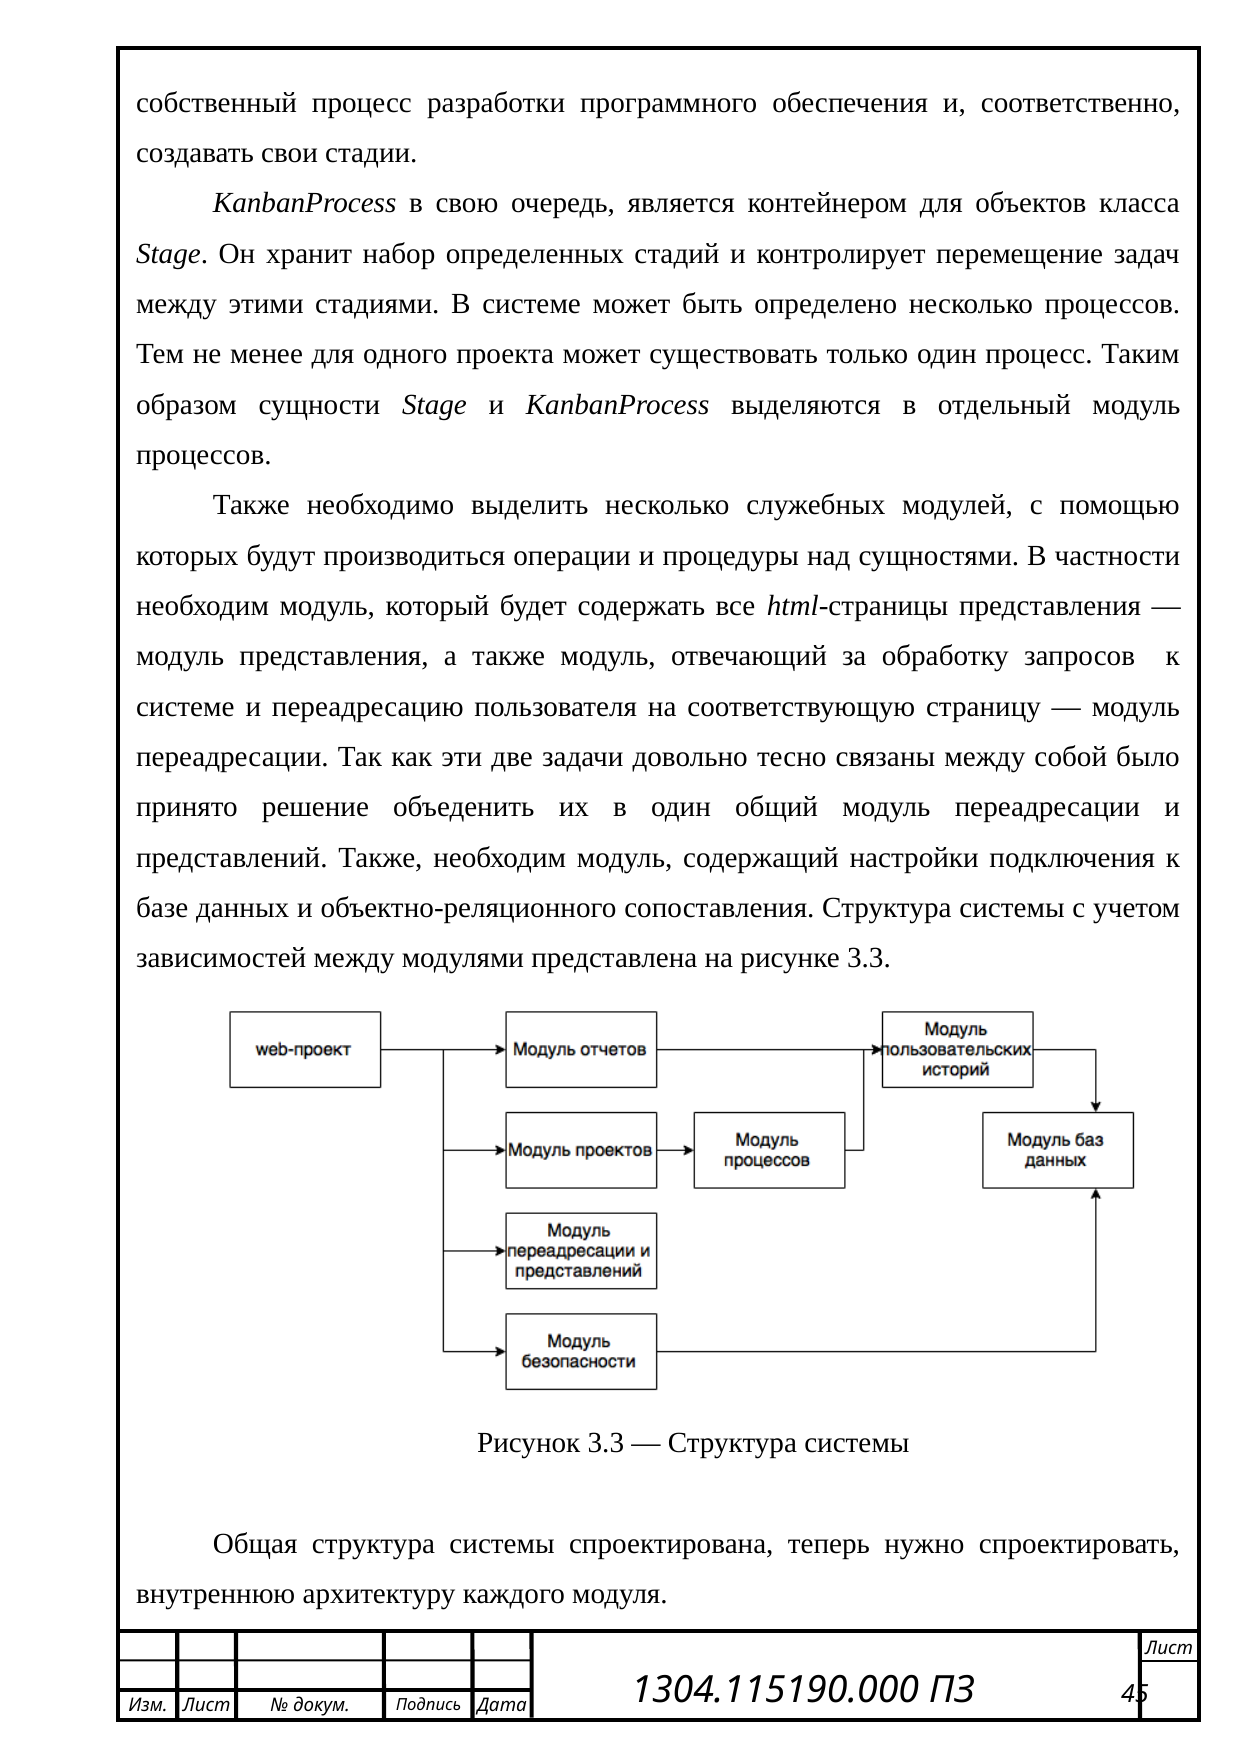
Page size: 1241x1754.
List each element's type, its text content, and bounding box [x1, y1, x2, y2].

text Рисунок 3.3 — Структура системы [136, 1425, 1181, 1459]
text Также необходимо выделить несколько служебных модулей, с помощью которых будут производиться операции и процедуры над сущностями. В частности необходим модуль, который будет содержать все html-страницы представления — модуль представления, а также модуль, отвечающий за обработку запросов к системе и переадресацию пользователя на соответствующую страницу — модуль переадресации. Так как эти две задачи довольно тесно связаны между собой было принято решение объеденить их в один общий модуль переадресации и представлений. Также, необходим модуль, содержащий настройки подключения к базе данных и объектно-реляционного сопоставления. Структура системы с учетом зависимостей между модулями представлена на рисунке 3.3. [136, 487, 1181, 974]
picture [212, 990, 1148, 1409]
text Общая структура системы спроектирована, теперь нужно спроектировать, внутреннюю архитектуру каждого модуля. [136, 1526, 1181, 1610]
text собственный процесс разработки программного обеспечения и, соответственно, создавать свои стадии. [136, 85, 1181, 169]
text KanbanProcess в свою очередь, является контейнером для объектов класса Stage. Он хранит набор определенных стадий и контролирует перемещение задач между этими стадиями. В системе может быть определено несколько процессов. Тем не менее для одного проекта может существовать только один процесс. Таким образом сущности Stage и KanbanProcess выделяются в отдельный модуль процессов. [136, 186, 1181, 471]
